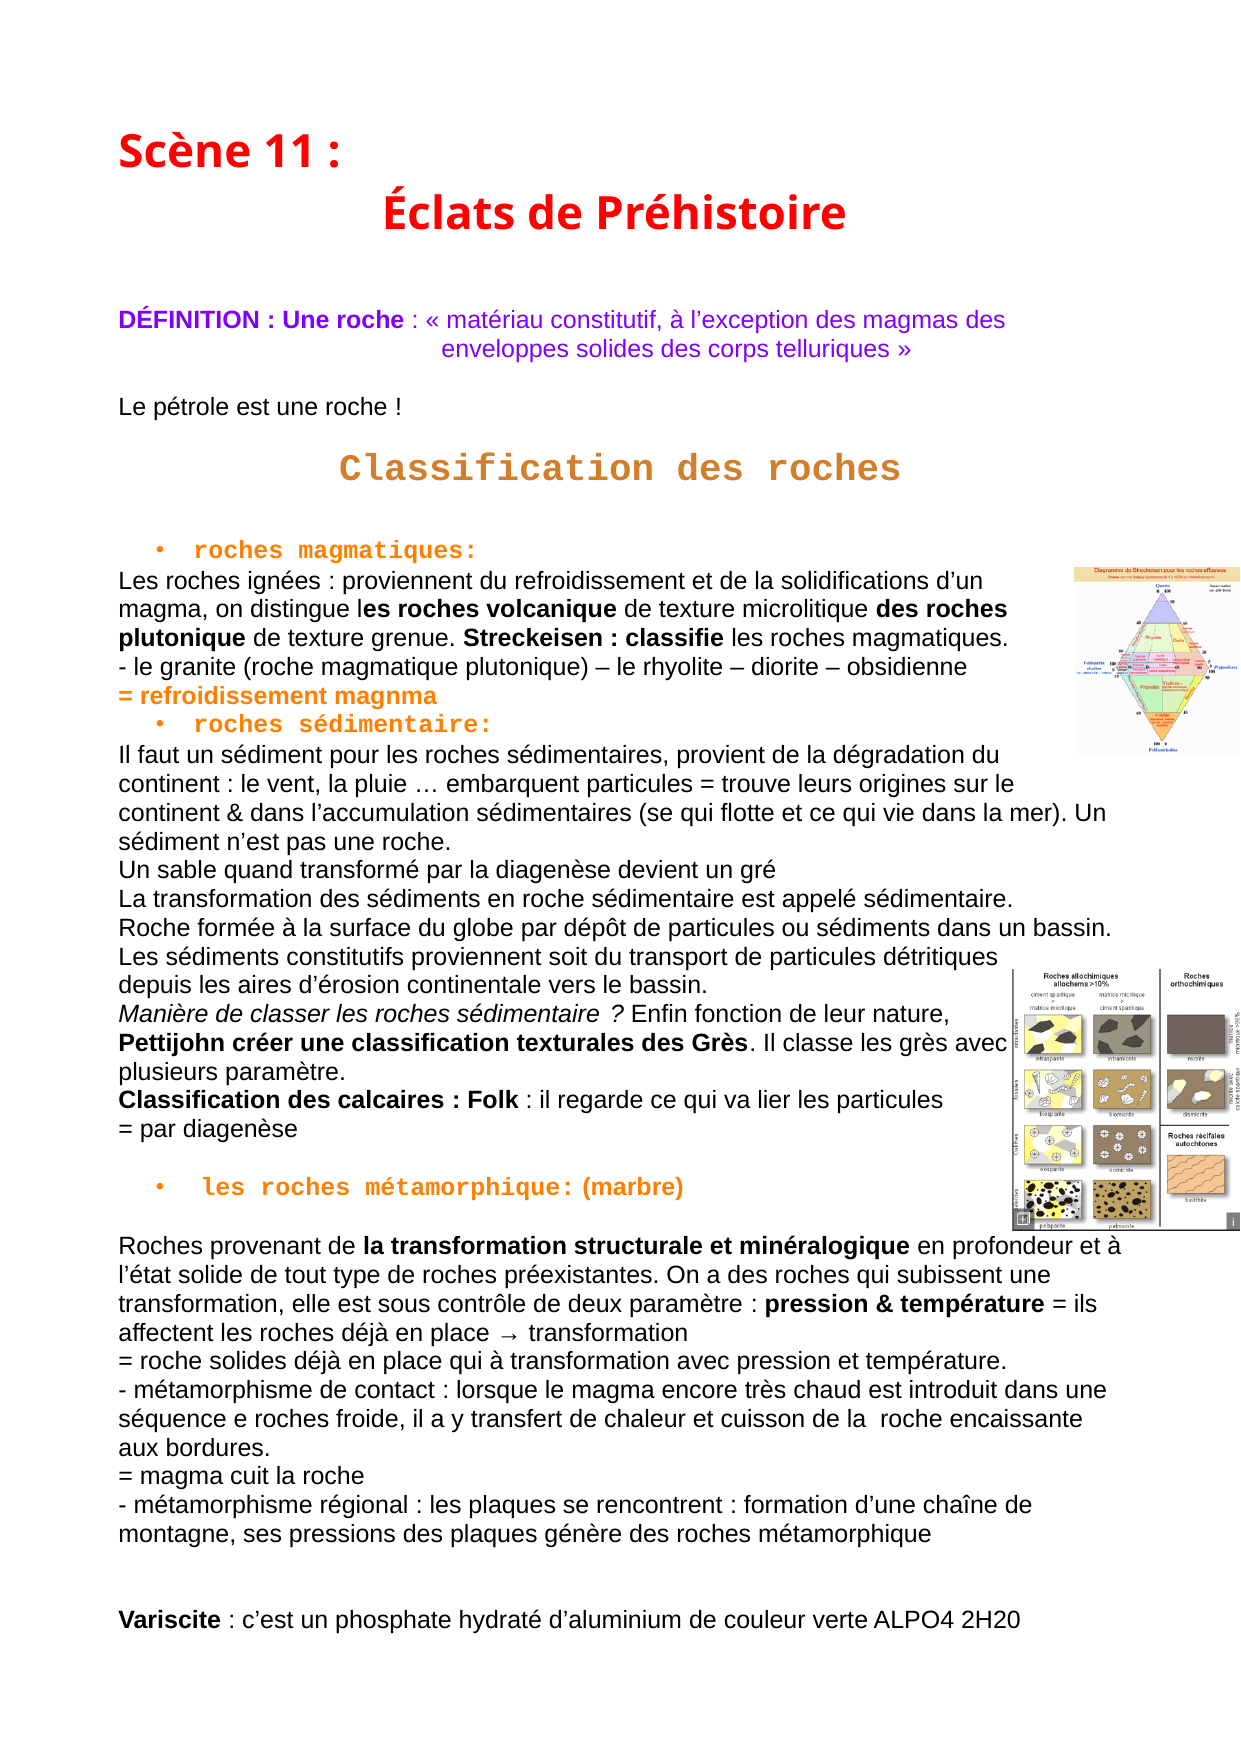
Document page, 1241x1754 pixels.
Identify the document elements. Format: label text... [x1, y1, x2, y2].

text Variscite : c’est un phosphate hydraté d’aluminium de couleur verte ALPO4 2H20 [118, 1605, 1122, 1634]
list les roches métamorphique: (marbre) [156, 1172, 1012, 1202]
text - métamorphisme de contact : lorsque le magma encore très chaud est introduit dans une séquence e roches froide, il a y transfert de chaleur et cuisson de la roche encaissante aux bordures. [118, 1375, 1122, 1461]
list roches sédimentaire: [156, 709, 1074, 740]
text DÉFINITION : Une roche : « matériau constitutif, à l’exception des magmas des enveloppes solides des corps telluriques » [118, 305, 1122, 363]
list roches magmatiques: [156, 535, 1122, 566]
text Un sable quand transformé par la diagenèse devient un gré [118, 855, 1122, 884]
text Le pétrole est une roche ! [118, 392, 1122, 420]
text La transformation des sédiments en roche sédimentaire est appelé sédimentaire. [118, 884, 1122, 913]
text Les roches ignées : proviennent du refroidissement et de la solidifications d’un magma, on distingue les roches volcanique de texture microlitique des roches plutonique de texture grenue. Streckeisen : classifie les roches magmatiques. [118, 566, 1122, 652]
text Manière de classer les roches sédimentaire ? Enfin fonction de leur nature, Pettijohn créer une classification texturales des Grès. Il classe les grès avec plusieurs paramètre. [118, 999, 1012, 1085]
picture [1074, 567, 1241, 758]
text Éclats de Préhistoire [118, 181, 1122, 243]
text = par diagenèse [118, 1114, 1012, 1143]
picture [1012, 969, 1240, 1231]
text Il faut un sédiment pour les roches sédimentaires, provient de la dégradation du continent : le vent, la pluie … embarquent particules = trouve leurs origines sur le continent & dans l’accumulation sédimentaires (se qui flotte et ce qui vie dans la mer). Un sédiment n’est pas une roche. [118, 740, 1122, 855]
text = refroidissement magnma [118, 681, 1074, 709]
text = roche solides déjà en place qui à transformation avec pression et température. [118, 1346, 1122, 1375]
text Roche formée à la surface du globe par dépôt de particules ou sédiments dans un bassin. Les sédiments constitutifs proviennent soit du transport de particules détritiques depuis les aires d’érosion continentale vers le bassin. [118, 913, 1122, 999]
text Scène 11 : [118, 118, 1122, 181]
text Classification des calcaires : Folk : il regarde ce qui va lier les particules [118, 1085, 1012, 1114]
text Classification des roches [118, 449, 1122, 492]
text - métamorphisme régional : les plaques se rencontrent : formation d’une chaîne de montagne, ses pressions des plaques génère des roches métamorphique [118, 1490, 1122, 1547]
text = magma cuit la roche [118, 1461, 1122, 1490]
text Roches provenant de la transformation structurale et minéralogique en profondeur et à l’état solide de tout type de roches préexistantes. On a des roches qui subissent une transformation, elle est sous contrôle de deux paramètre : pression & température = ils affectent les roches déjà en place → transformation [118, 1231, 1122, 1346]
text - le granite (roche magmatique plutonique) – le rhyolite – diorite – obsidienne [118, 652, 1074, 681]
